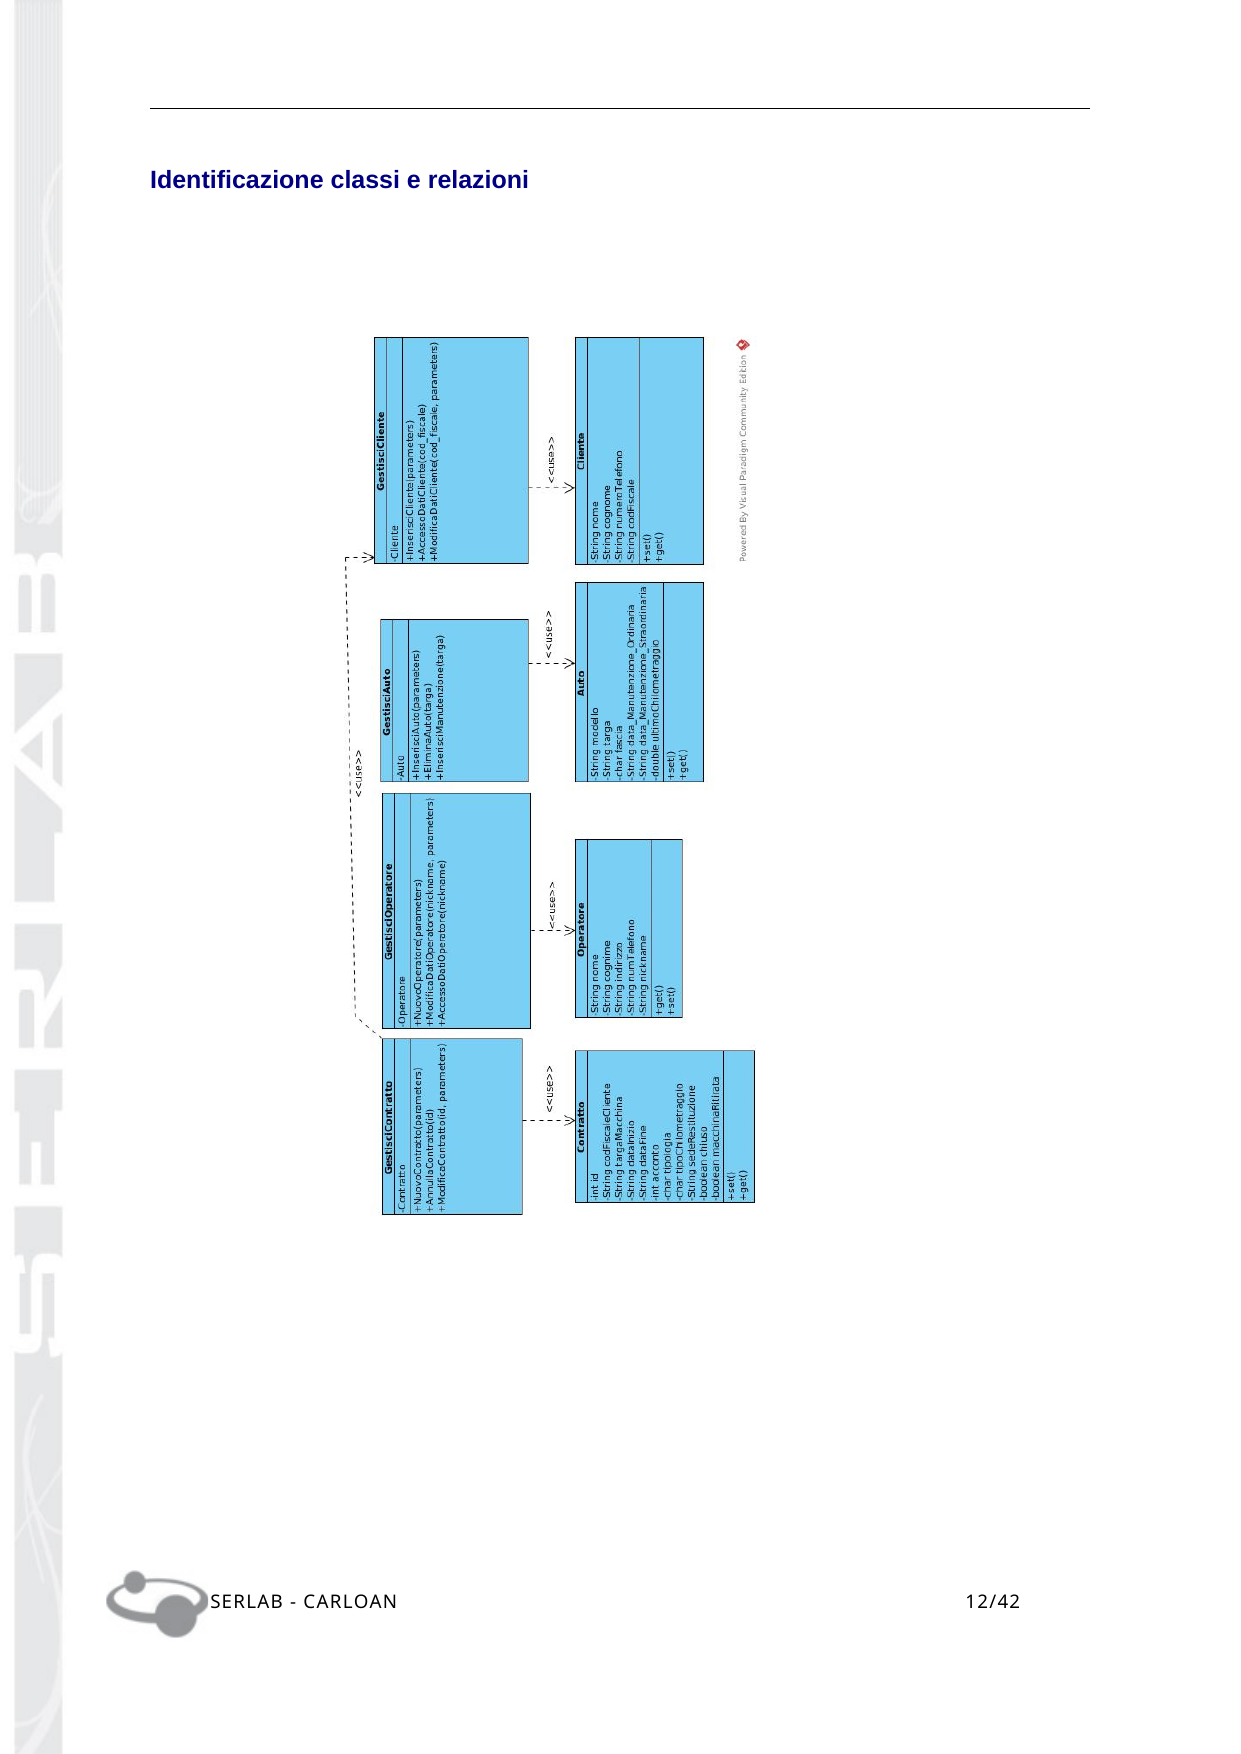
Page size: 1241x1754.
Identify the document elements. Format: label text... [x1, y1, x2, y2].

subtitle Identificazione classi e relazioni [150, 165, 1031, 194]
picture [343, 335, 757, 1216]
picture [0, 0, 71, 1754]
picture [94, 1570, 209, 1641]
